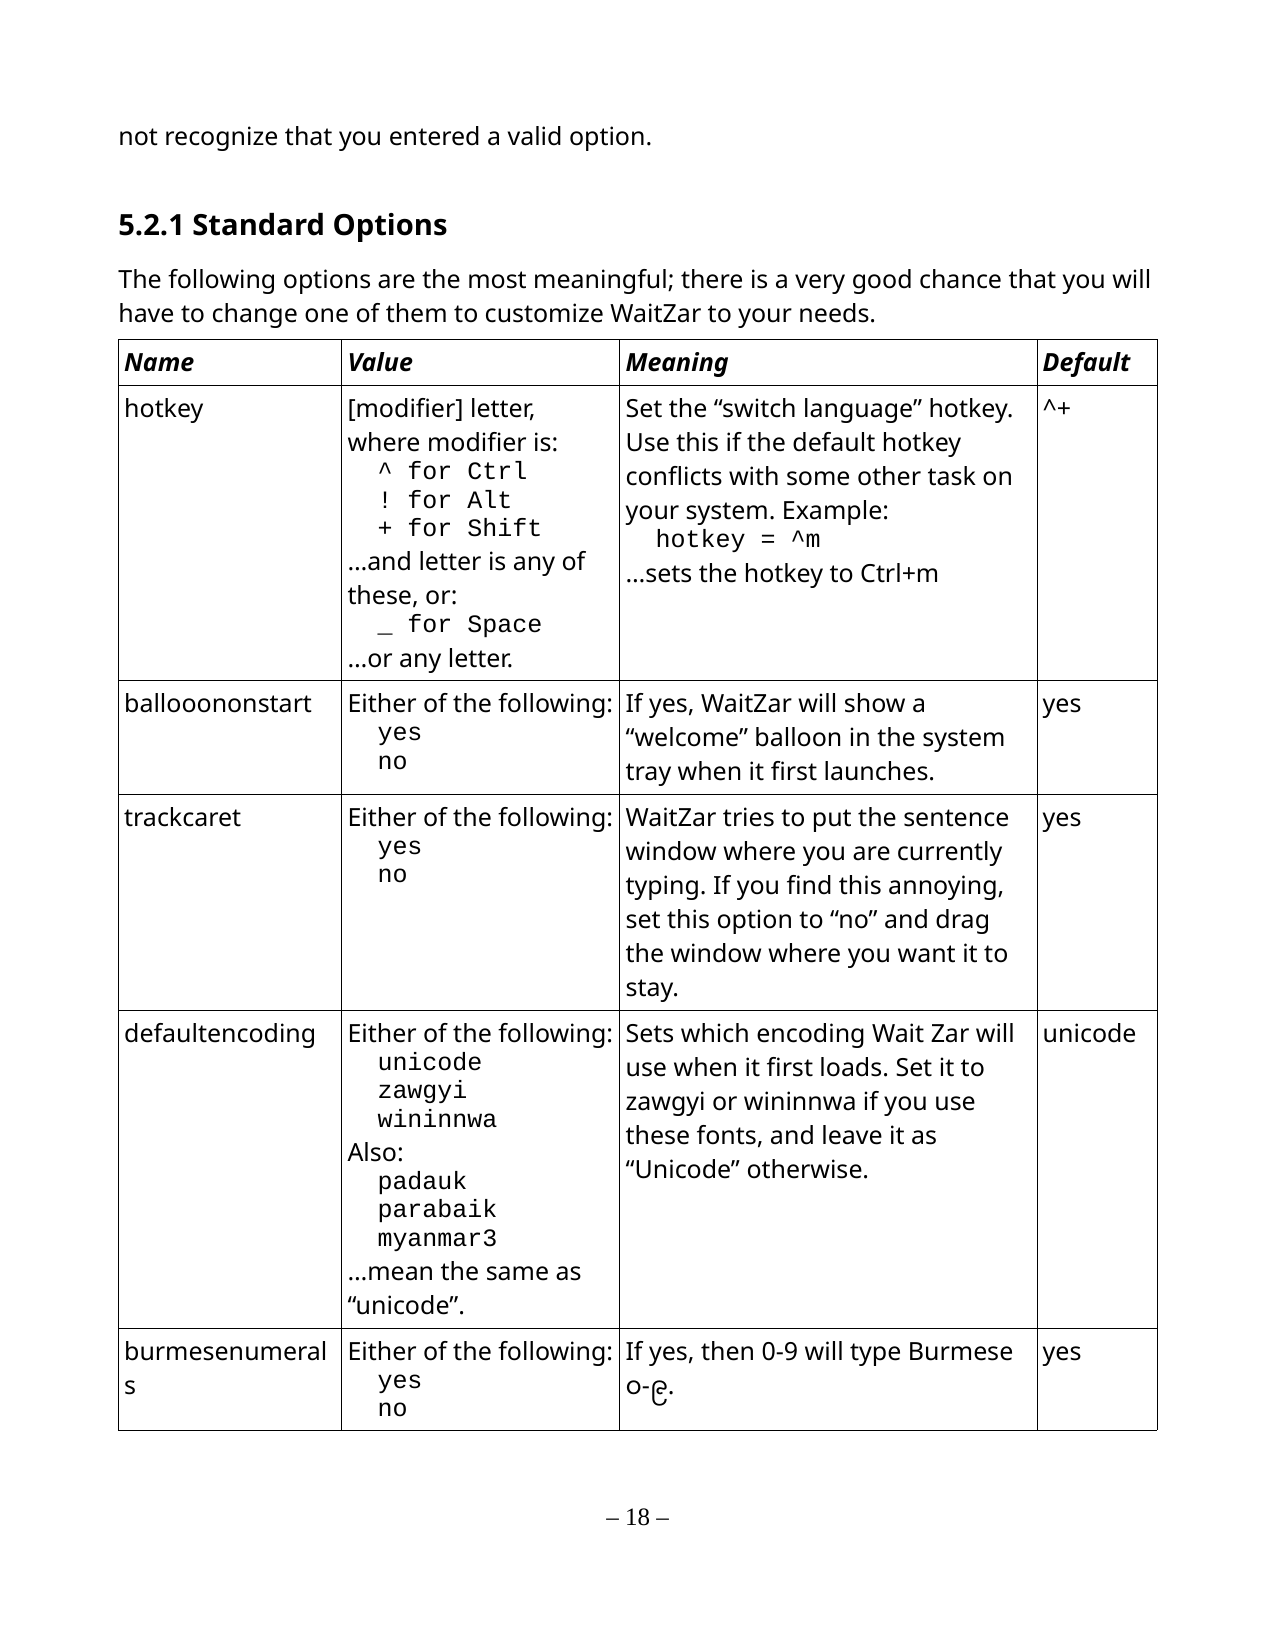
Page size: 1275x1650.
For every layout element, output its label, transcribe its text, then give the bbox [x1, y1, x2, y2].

text The following options are the most meaningful; there is a very good chance that you will have to change one of them to customize WaitZar to your needs. [118, 262, 1157, 330]
table_cell Either of the following: yes no [342, 1329, 619, 1430]
table_cell WaitZar tries to put the sentence window where you are currently typing. If you find this annoying, set this option to “no” and drag the window where you want it to stay. [620, 795, 1037, 1010]
table_cell Sets which encoding Wait Zar will use when it first loads. Set it to zawgyi or wininnwa if you use these fonts, and leave it as “Unicode” otherwise. [620, 1011, 1037, 1328]
table_cell [modifier] letter, where modifier is: ^ for Ctrl ! for Alt + for Shift …and letter is any of these, or: _ for Space …or any letter. [342, 386, 619, 680]
table_cell yes [1038, 1329, 1157, 1430]
table_cell Either of the following: yes no [342, 795, 619, 1010]
table_cell trackcaret [119, 795, 341, 1010]
table_cell If yes, then 0-9 will type Burmese ၀-၉. [620, 1329, 1037, 1430]
table_cell ^+ [1038, 386, 1157, 680]
subtitle 5.2.1 Standard Options [118, 204, 1157, 244]
table_header Name [119, 340, 341, 385]
table_cell yes [1038, 795, 1157, 1010]
table_cell ballooononstart [119, 681, 341, 794]
table_cell Either of the following: yes no [342, 681, 619, 794]
table_header Meaning [620, 340, 1037, 385]
table_cell Set the “switch language” hotkey. Use this if the default hotkey conflicts with some other task on your system. Example: hotkey = ^m …sets the hotkey to Ctrl+m [620, 386, 1037, 680]
text not recognize that you entered a valid option. [118, 118, 1157, 152]
table_cell unicode [1038, 1011, 1157, 1328]
table_cell Either of the following: unicode zawgyi wininnwa Also: padauk parabaik myanmar3 …mean the same as “unicode”. [342, 1011, 619, 1328]
table_cell yes [1038, 681, 1157, 794]
table_header Default [1038, 340, 1157, 385]
table_cell defaultencoding [119, 1011, 341, 1328]
table_cell burmesenumerals [119, 1329, 341, 1430]
table_cell hotkey [119, 386, 341, 680]
table_header Value [342, 340, 619, 385]
table_cell If yes, WaitZar will show a “welcome” balloon in the system tray when it first launches. [620, 681, 1037, 794]
